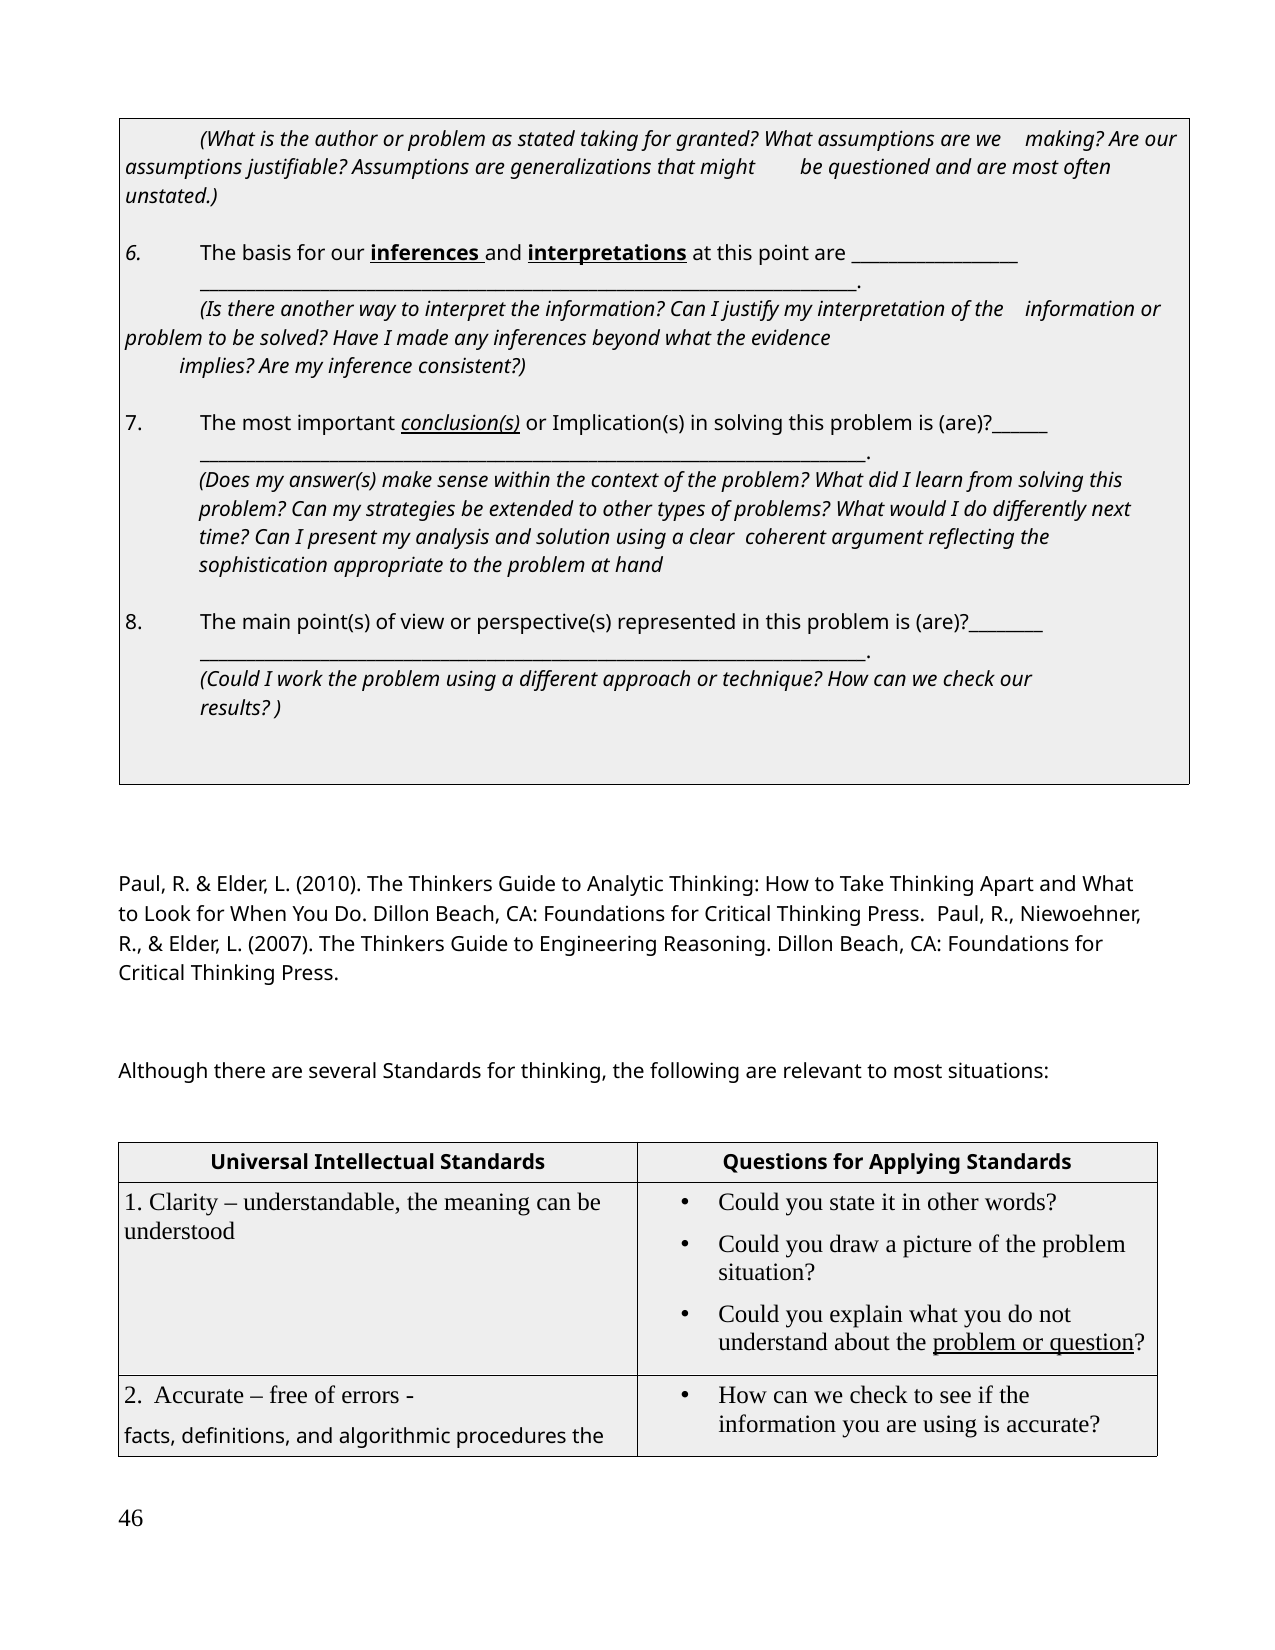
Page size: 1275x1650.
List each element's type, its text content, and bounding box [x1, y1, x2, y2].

text Although there are several Standards for thinking, the following are relevant to most situations: [118, 1056, 1157, 1085]
table_header Questions for Applying Standards [638, 1143, 1157, 1182]
table_cell 1. Clarity – understandable, the meaning can be understood [119, 1183, 637, 1374]
table_cell 2. Accurate – free of errors - facts, definitions, and algorithmic procedures the [119, 1376, 637, 1456]
table_header Universal Intellectual Standards [119, 1143, 637, 1182]
table_cell Could you state it in other words? Could you draw a picture of the problem situation? Could you explain what you do not understand about the problem or question? [638, 1183, 1157, 1374]
text Paul, R. & Elder, L. (2010). The Thinkers Guide to Analytic Thinking: How to Take Thinking Apart and What to Look for When You Do. Dillon Beach, CA: Foundations for Critical Thinking Press. Paul, R., Niewoehner, R., & Elder, L. (2007). The Thinkers Guide to Engineering Reasoning. Dillon Beach, CA: Foundations for Critical Thinking Press. [118, 868, 1157, 987]
table_header (What is the author or problem as stated taking for granted? What assumptions are we making? Are our assumptions justifiable? Assumptions are generalizations that might be questioned and are most often unstated.) 6. The basis for our inferences and interpretations at this point are __________________ _______________________________________________________________________. (Is there another way to interpret the information? Can I justify my interpretation of the information or problem to be solved? Have I made any inferences beyond what the evidence implies? Are my inference consistent?) 7. The most important conclusion(s) or Implication(s) in solving this problem is (are)?______ ________________________________________________________________________. (Does my answer(s) make sense within the context of the problem? What did I learn from solving this problem? Can my strategies be extended to other types of problems? What would I do differently next time? Can I present my analysis and solution using a clear coherent argument reflecting the sophistication appropriate to the problem at hand 8. The main point(s) of view or perspective(s) represented in this problem is (are)?________ ________________________________________________________________________. (Could I work the problem using a different approach or technique? How can we check our results? ) [120, 119, 1189, 784]
table_cell How can we check to see if the information you are using is accurate? (accuracy) How can I check to see if I am interpreting the information accurately? Do my assumptions make sense? Am I assuming information is accurate rather than simply accept it as true? [638, 1376, 1157, 1456]
